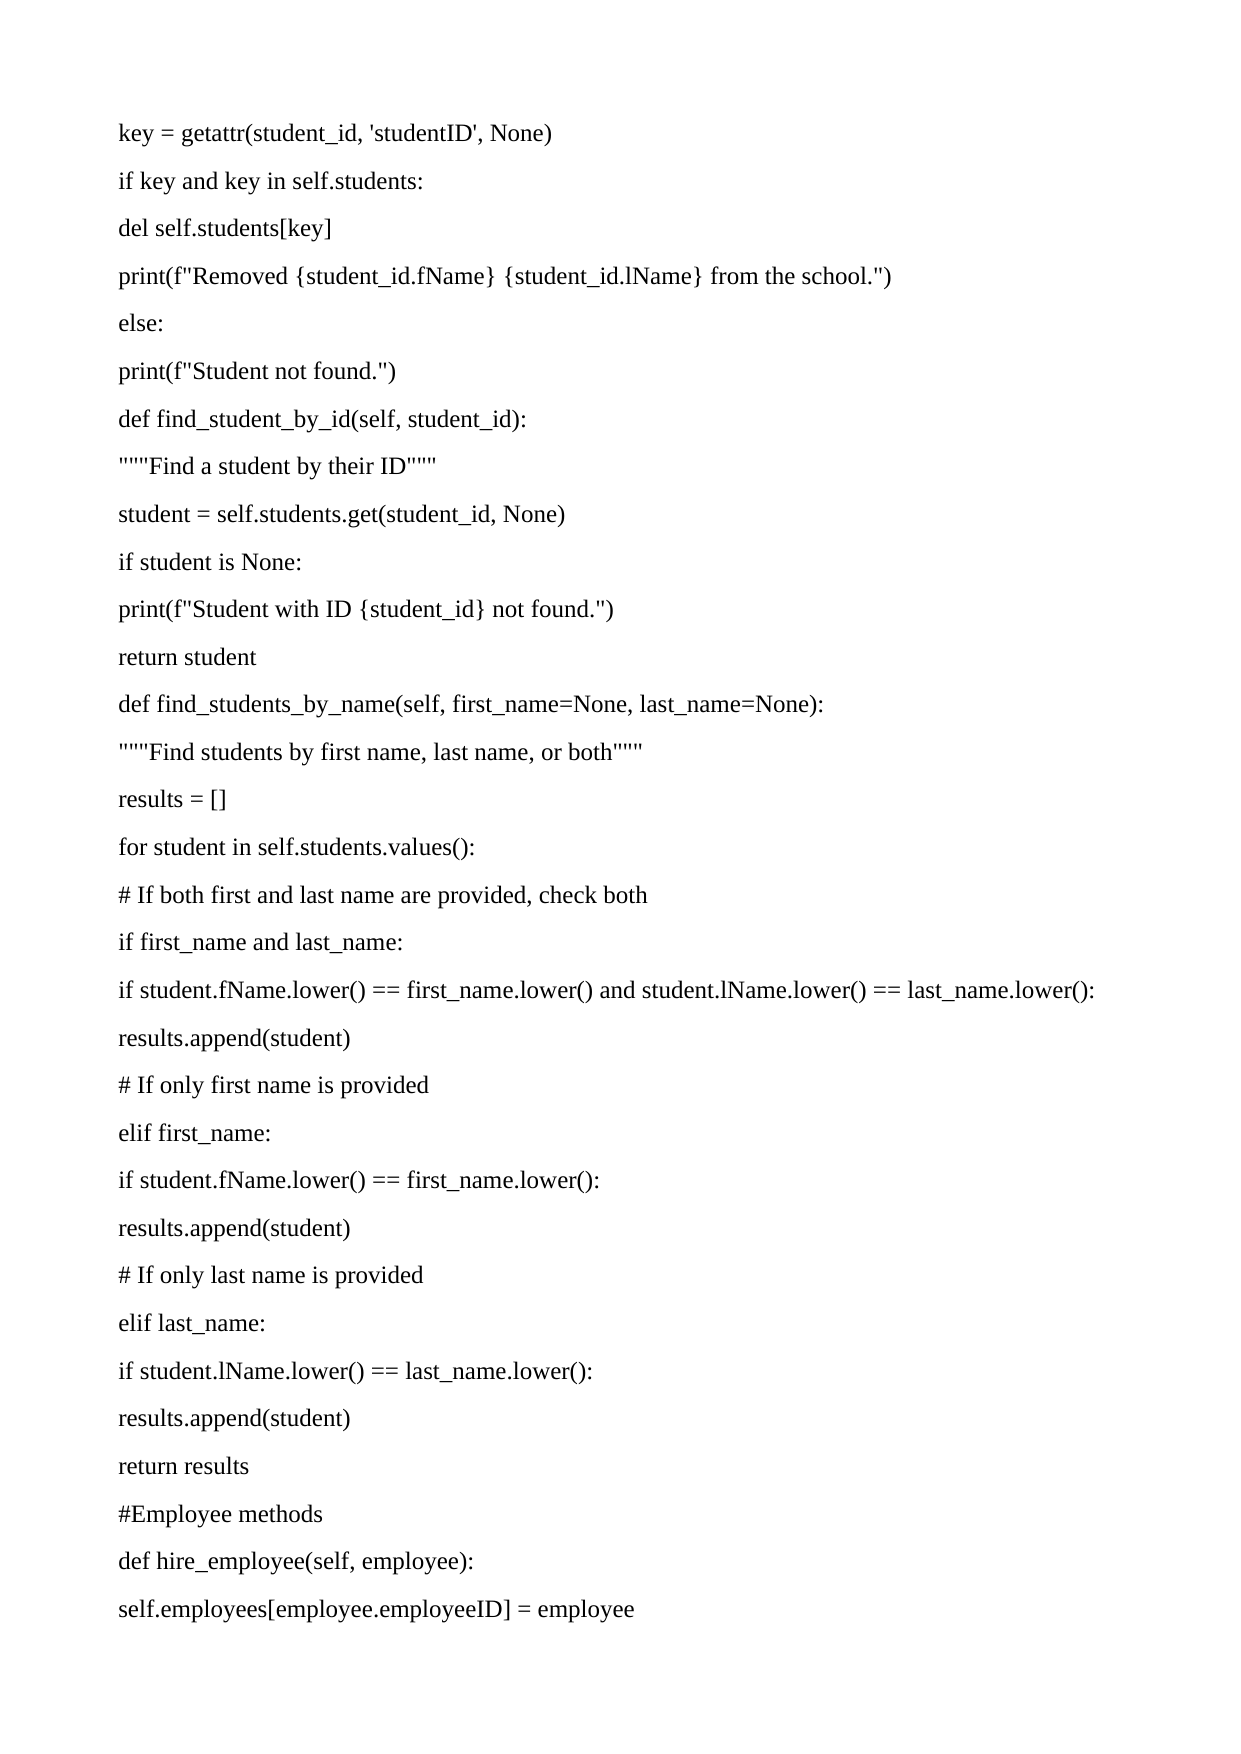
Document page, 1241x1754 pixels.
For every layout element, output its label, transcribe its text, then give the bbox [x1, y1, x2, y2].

text if first_name and last_name: [118, 927, 1122, 956]
text for student in self.students.values(): [118, 832, 1122, 861]
text if key and key in self.students: [118, 166, 1122, 194]
text if student.lName.lower() == last_name.lower(): [118, 1356, 1122, 1384]
text results.append(student) [118, 1213, 1122, 1242]
text if student.fName.lower() == first_name.lower(): [118, 1165, 1122, 1194]
text """Find students by first name, last name, or both""" [118, 737, 1122, 766]
text results = [] [118, 784, 1122, 813]
text results.append(student) [118, 1023, 1122, 1051]
text return results [118, 1451, 1122, 1480]
text if student.fName.lower() == first_name.lower() and student.lName.lower() == last_name.lower(): [118, 975, 1122, 1004]
text # If only first name is provided [118, 1070, 1122, 1099]
text print(f"Student with ID {student_id} not found.") [118, 594, 1122, 623]
text def find_students_by_name(self, first_name=None, last_name=None): [118, 689, 1122, 718]
text def hire_employee(self, employee): [118, 1546, 1122, 1575]
text if student is None: [118, 547, 1122, 575]
text elif last_name: [118, 1308, 1122, 1337]
text student = self.students.get(student_id, None) [118, 499, 1122, 528]
text #Employee methods [118, 1499, 1122, 1527]
text else: [118, 308, 1122, 337]
text key = getattr(student_id, 'studentID', None) [118, 118, 1122, 147]
text print(f"Removed {student_id.fName} {student_id.lName} from the school.") [118, 261, 1122, 290]
text self.employees[employee.employeeID] = employee [118, 1594, 1122, 1623]
text results.append(student) [118, 1403, 1122, 1432]
text # If both first and last name are provided, check both [118, 880, 1122, 908]
text print(f"Student not found.") [118, 356, 1122, 385]
text """Find a student by their ID""" [118, 451, 1122, 480]
text del self.students[key] [118, 213, 1122, 242]
text elif first_name: [118, 1118, 1122, 1147]
text # If only last name is provided [118, 1261, 1122, 1289]
text def find_student_by_id(self, student_id): [118, 404, 1122, 432]
text return student [118, 642, 1122, 671]
